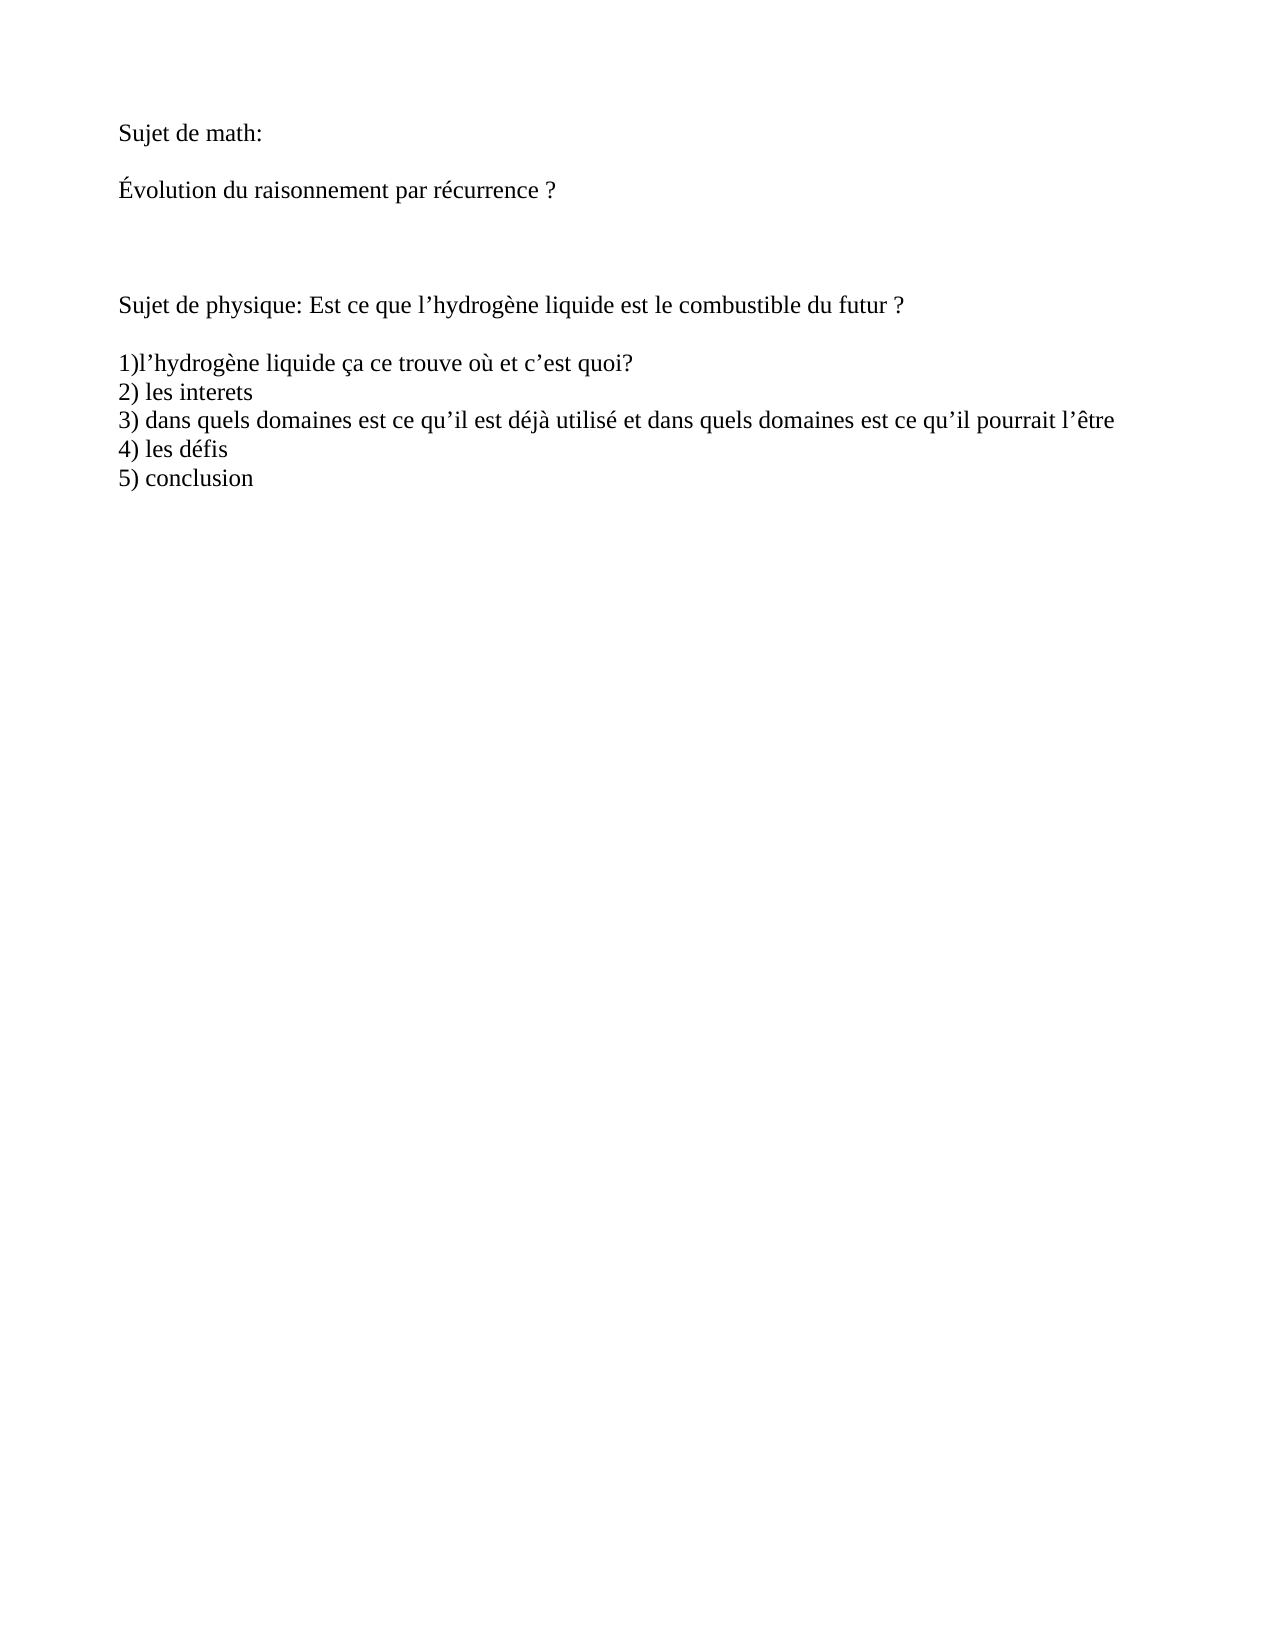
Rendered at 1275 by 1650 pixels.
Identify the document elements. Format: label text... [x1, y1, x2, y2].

text 3) dans quels domaines est ce qu’il est déjà utilisé et dans quels domaines est ce qu’il pourrait l’être [118, 406, 1157, 434]
text Évolution du raisonnement par récurrence ? [118, 176, 1157, 204]
text 4) les défis [118, 434, 1157, 463]
text Sujet de math: [118, 118, 1157, 147]
text 5) conclusion [118, 463, 1157, 492]
text 2) les interets [118, 377, 1157, 406]
text Sujet de physique: Est ce que l’hydrogène liquide est le combustible du futur ? [118, 291, 1157, 319]
text 1)l’hydrogène liquide ça ce trouve où et c’est quoi? [118, 348, 1157, 377]
